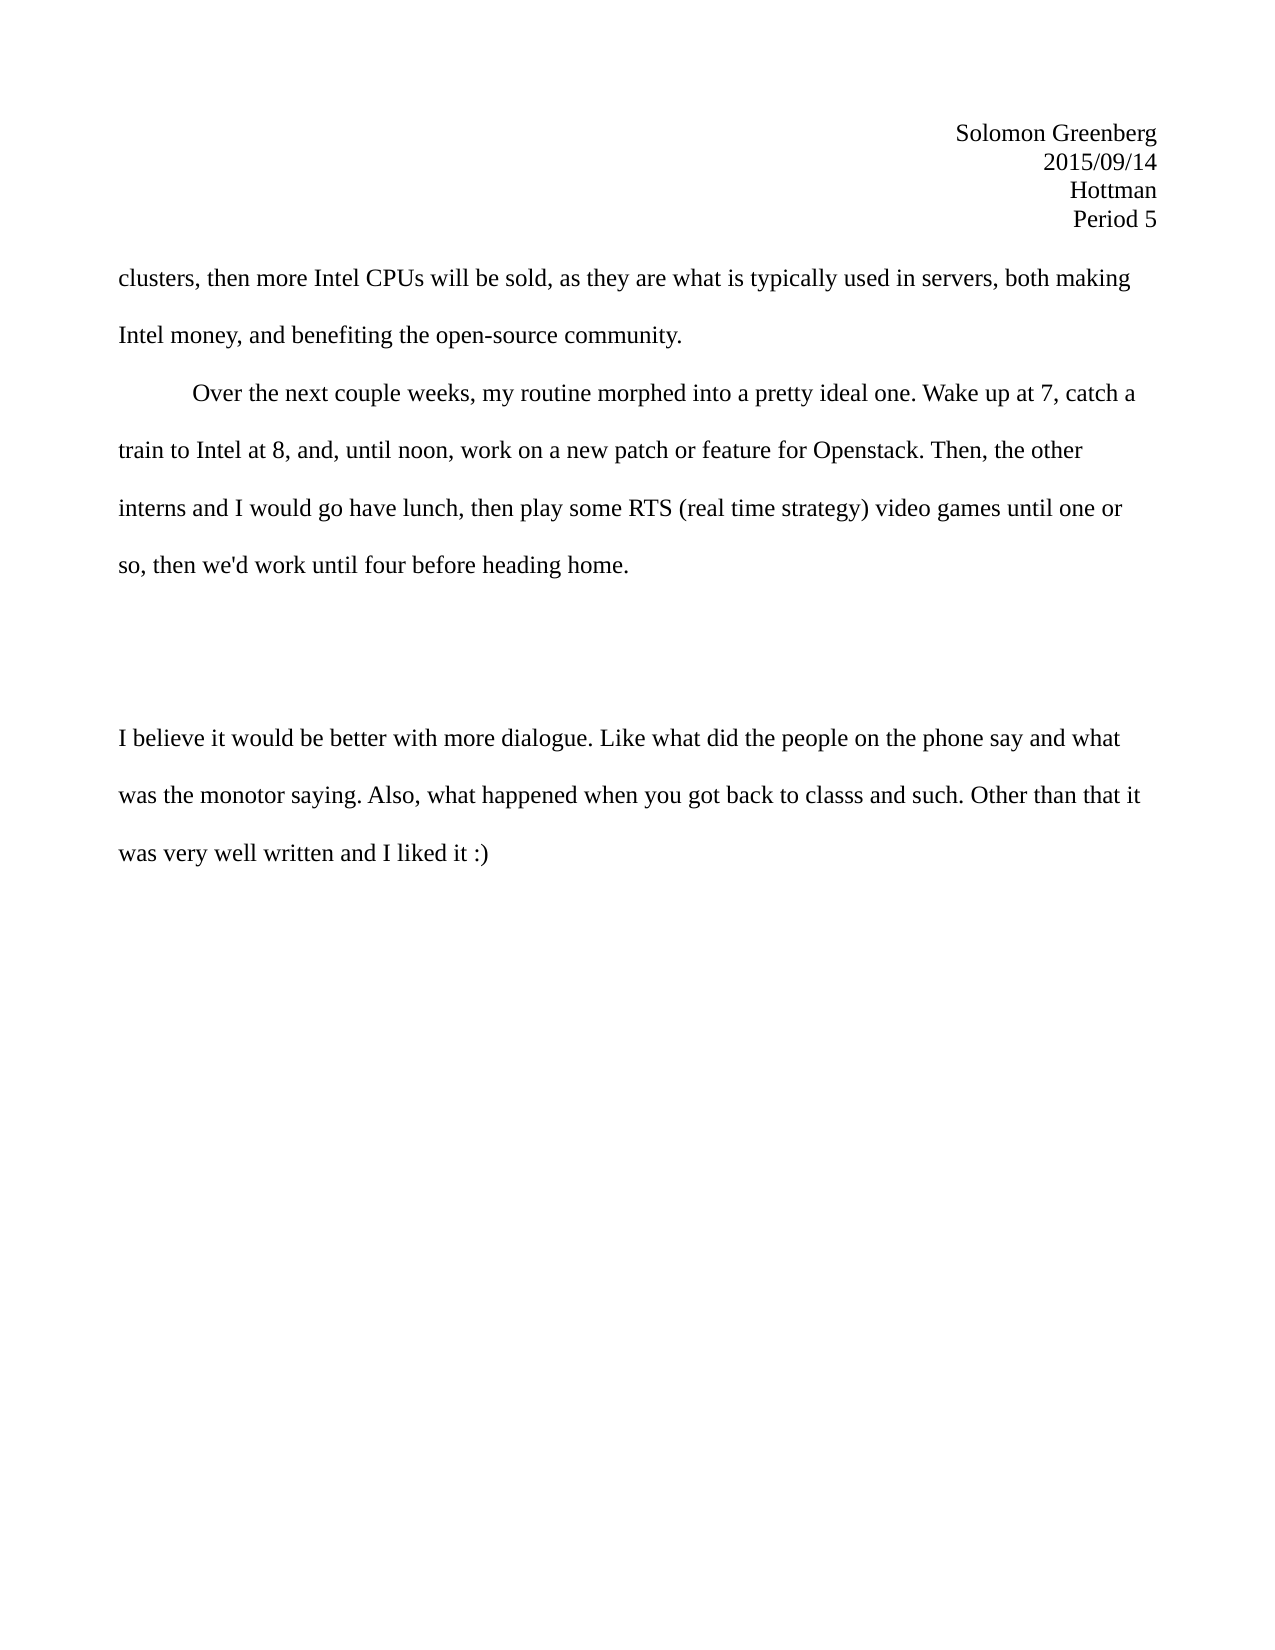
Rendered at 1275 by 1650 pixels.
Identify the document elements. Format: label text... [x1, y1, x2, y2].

text Over the next couple weeks, my routine morphed into a pretty ideal one. Wake up at 7, catch a train to Intel at 8, and, until noon, work on a new patch or feature for Openstack. Then, the other interns and I would go have lunch, then play some RTS (real time strategy) video games until one or so, then we'd work until four before heading home. [118, 378, 1157, 579]
text I believe it would be better with more dialogue. Like what did the people on the phone say and what was the monotor saying. Also, what happened when you got back to classs and such. Other than that it was very well written and I liked it :) [118, 723, 1157, 866]
text clusters, then more Intel CPUs will be sold, as they are what is typically used in servers, both making Intel money, and benefiting the open-source community. [118, 263, 1157, 349]
